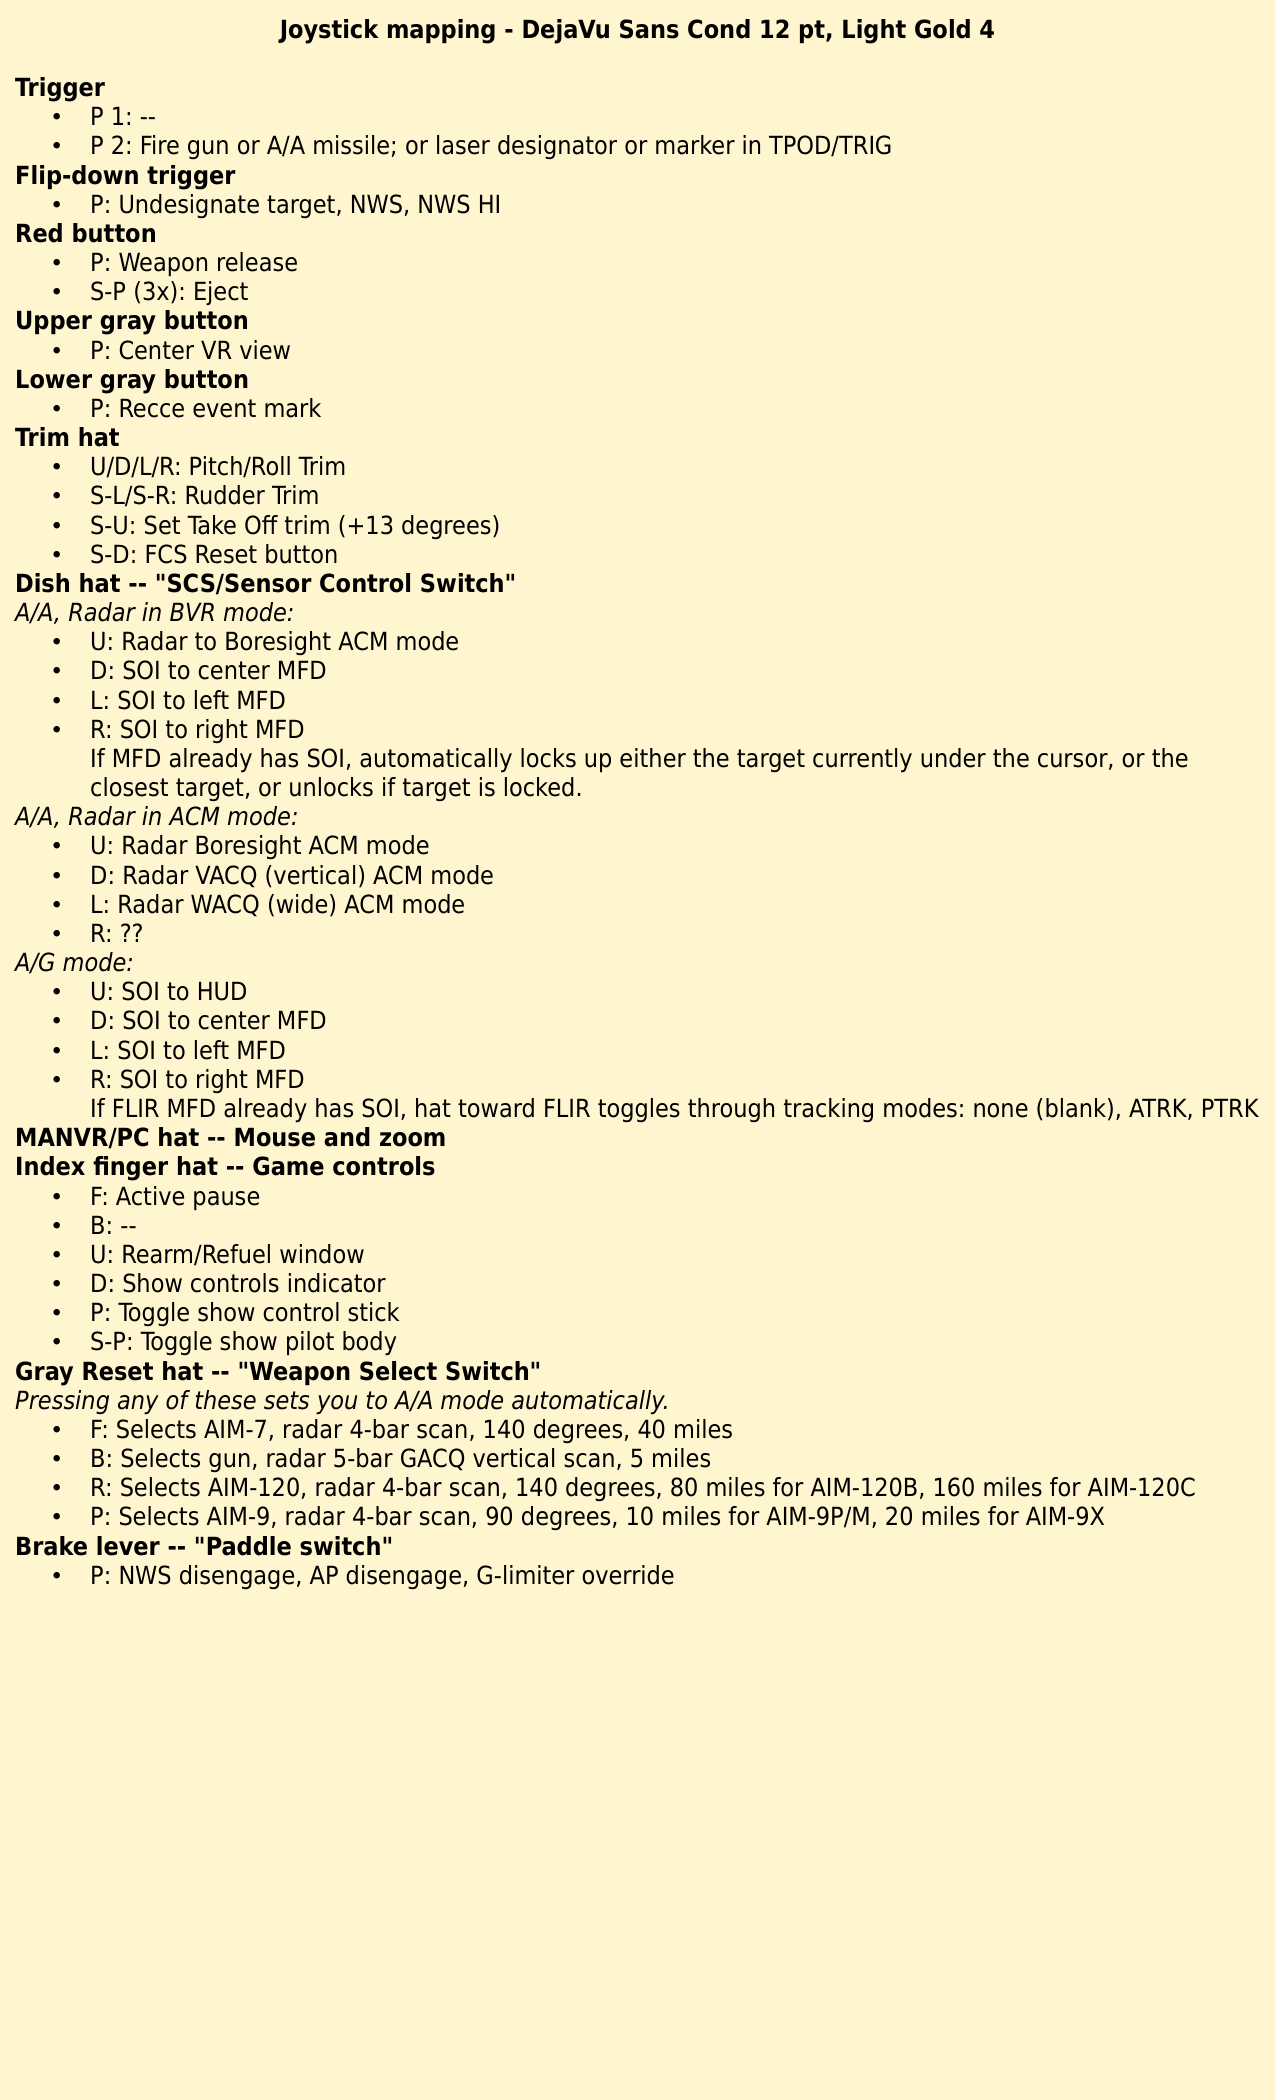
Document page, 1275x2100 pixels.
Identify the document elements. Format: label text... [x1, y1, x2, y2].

list B: Selects gun, radar 5-bar GACQ vertical scan, 5 miles [52, 1444, 1260, 1473]
list D: Radar VACQ (vertical) ACM mode [52, 861, 1260, 890]
list P: Selects AIM-9, radar 4-bar scan, 90 degrees, 10 miles for AIM-9P/M, 20 miles for AIM-9X [52, 1502, 1260, 1532]
list P 2: Fire gun or A/A missile; or laser designator or marker in TPOD/TRIG [52, 132, 1260, 161]
text Lower gray button [15, 365, 1260, 394]
list P: Toggle show control stick [52, 1298, 1260, 1327]
text Index finger hat -- Game controls [15, 1152, 1260, 1182]
list P: Undesignate target, NWS, NWS HI [52, 190, 1260, 219]
text Flip-down trigger [15, 161, 1260, 190]
list S-D: FCS Reset button [52, 540, 1260, 569]
text A/A, Radar in ACM mode: [15, 802, 1260, 832]
list If FLIR MFD already has SOI, hat toward FLIR toggles through tracking modes: none (blank), ATRK, PTRK [52, 1094, 1260, 1123]
list P: NWS disengage, AP disengage, G-limiter override [52, 1561, 1260, 1590]
list R: Selects AIM-120, radar 4-bar scan, 140 degrees, 80 miles for AIM-120B, 160 miles for AIM-120C [52, 1473, 1260, 1502]
text Upper gray button [15, 307, 1260, 336]
text Gray Reset hat -- "Weapon Select Switch" [15, 1357, 1260, 1386]
text Dish hat -- "SCS/Sensor Control Switch" [15, 569, 1260, 598]
list S-L/S-R: Rudder Trim [52, 482, 1260, 511]
list U: Radar to Boresight ACM mode [52, 627, 1260, 657]
text Red button [15, 219, 1260, 248]
list P 1: -- [52, 102, 1260, 132]
list F: Active pause [52, 1182, 1260, 1211]
list U: SOI to HUD [52, 977, 1260, 1007]
text Joystick mapping - DejaVu Sans Cond 12 pt, Light Gold 4 [15, 15, 1260, 44]
list P: Recce event mark [52, 394, 1260, 423]
text Trigger [15, 73, 1260, 102]
list F: Selects AIM-7, radar 4-bar scan, 140 degrees, 40 miles [52, 1415, 1260, 1444]
list U: Radar Boresight ACM mode [52, 832, 1260, 861]
list D: Show controls indicator [52, 1269, 1260, 1298]
list U: Rearm/Refuel window [52, 1240, 1260, 1269]
list U/D/L/R: Pitch/Roll Trim [52, 452, 1260, 482]
list P: Center VR view [52, 336, 1260, 365]
list B: -- [52, 1211, 1260, 1240]
list If MFD already has SOI, automatically locks up either the target currently under the cursor, or the closest target, or unlocks if target is locked. [52, 744, 1260, 802]
list R: ?? [52, 919, 1260, 948]
list L: Radar WACQ (wide) ACM mode [52, 890, 1260, 919]
text Trim hat [15, 423, 1260, 452]
list R: SOI to right MFD [52, 715, 1260, 744]
list L: SOI to left MFD [52, 1036, 1260, 1065]
list S-P (3x): Eject [52, 277, 1260, 307]
list S-P: Toggle show pilot body [52, 1327, 1260, 1357]
text MANVR/PC hat -- Mouse and zoom [15, 1123, 1260, 1152]
text Brake lever -- "Paddle switch" [15, 1532, 1260, 1561]
list L: SOI to left MFD [52, 686, 1260, 715]
text A/G mode: [15, 948, 1260, 977]
list P: Weapon release [52, 248, 1260, 277]
list R: SOI to right MFD [52, 1065, 1260, 1094]
text Pressing any of these sets you to A/A mode automatically. [15, 1386, 1260, 1415]
list D: SOI to center MFD [52, 657, 1260, 686]
list D: SOI to center MFD [52, 1007, 1260, 1036]
text A/A, Radar in BVR mode: [15, 598, 1260, 627]
list S-U: Set Take Off trim (+13 degrees) [52, 511, 1260, 540]
